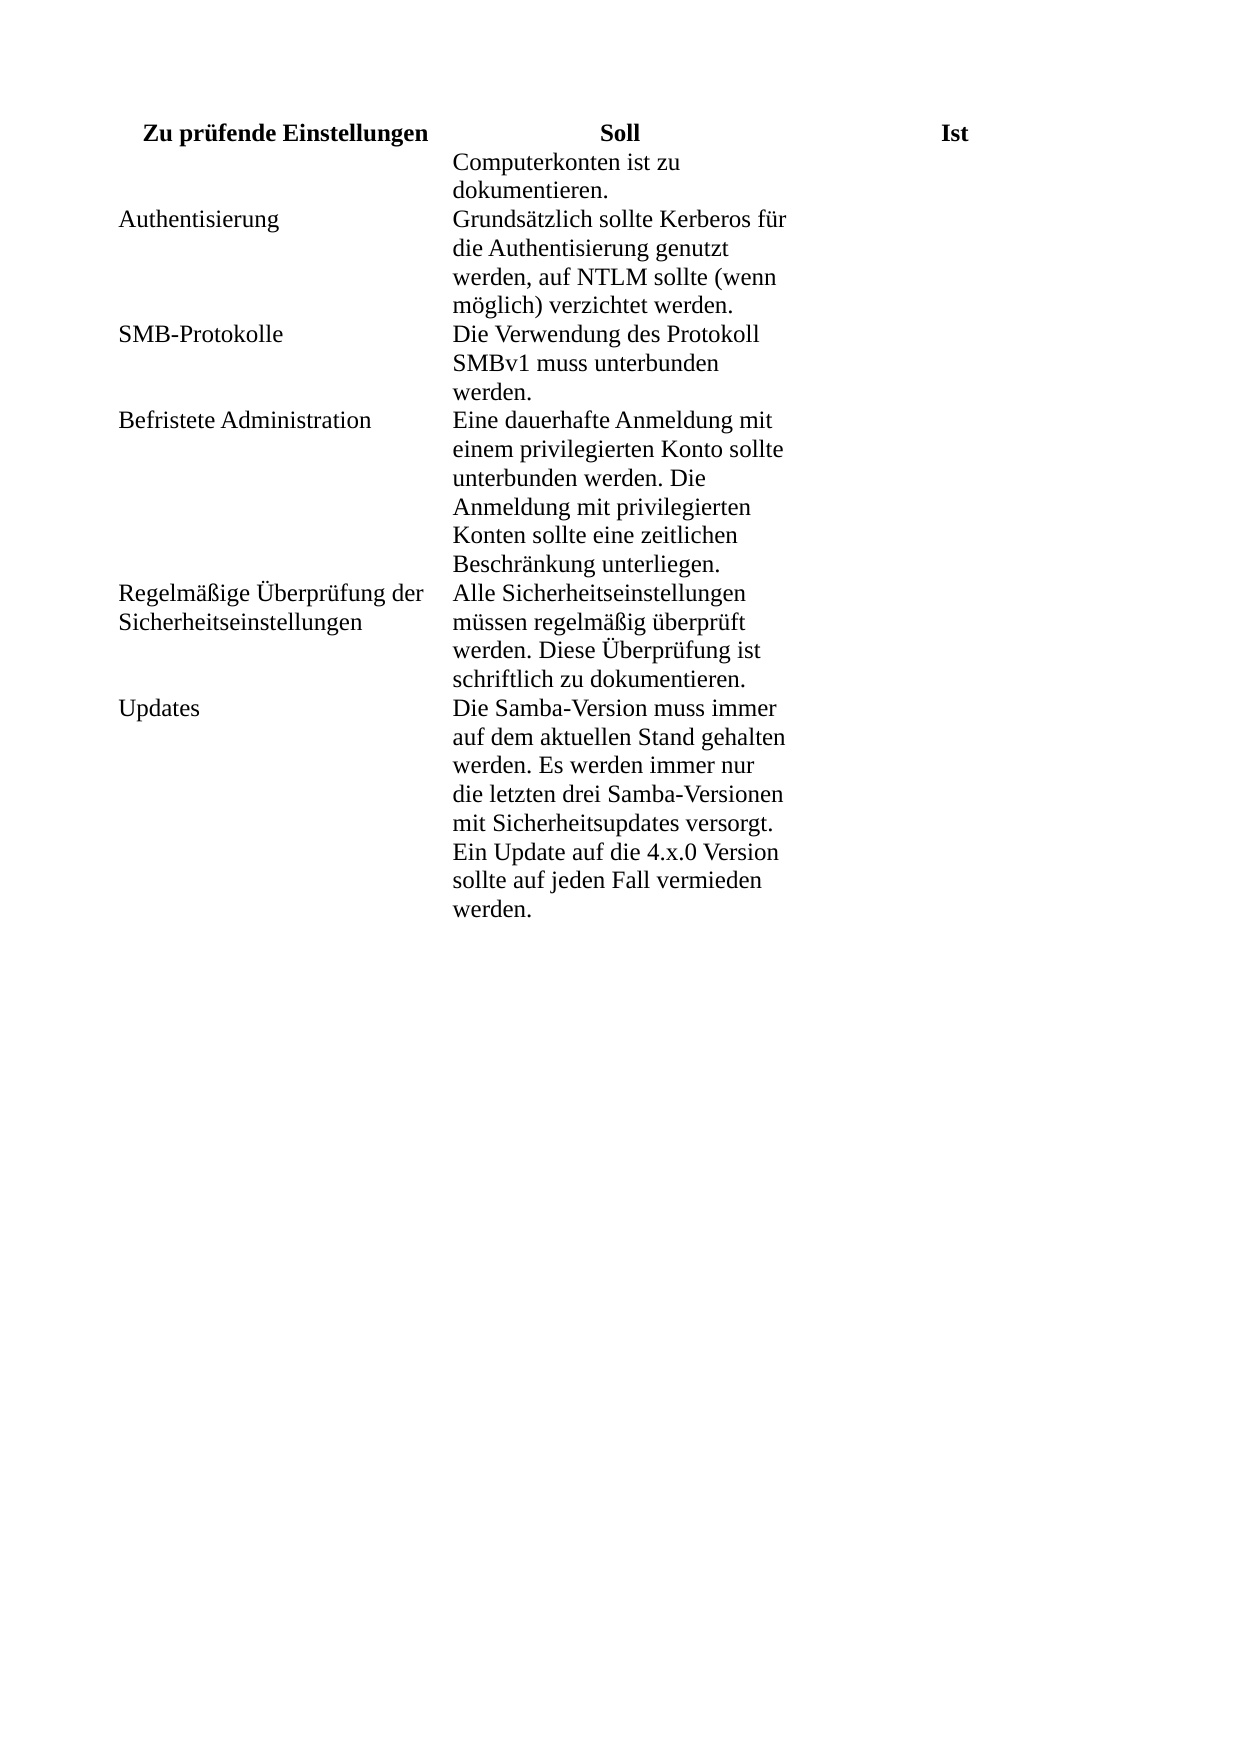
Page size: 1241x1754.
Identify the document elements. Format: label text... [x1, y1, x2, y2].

table_cell [118, 147, 452, 204]
table_cell Alle Sicherheitseinstellungen müssen regelmäßig überprüft werden. Diese Überprüfung ist schriftlich zu dokumentieren. [453, 578, 787, 693]
table_header Soll [453, 118, 787, 147]
table_cell SMB-Protokolle [118, 319, 452, 406]
table_cell [787, 204, 1122, 319]
table_cell [118, 923, 452, 952]
table_cell Grundsätzlich sollte Kerberos für die Authentisierung genutzt werden, auf NTLM sollte (wenn möglich) verzichtet werden. [453, 204, 787, 319]
table_cell [787, 147, 1122, 204]
table_cell Eine dauerhafte Anmeldung mit einem privilegierten Konto sollte unterbunden werden. Die Anmeldung mit privilegierten Konten sollte eine zeitlichen Beschränkung unterliegen. [453, 406, 787, 578]
table_cell Computerkonten ist zu dokumentieren. [453, 147, 787, 204]
table_cell Regelmäßige Überprüfung der Sicherheitseinstellungen [118, 578, 452, 693]
table_cell [453, 923, 787, 952]
table_cell [787, 319, 1122, 406]
table_cell Authentisierung [118, 204, 452, 319]
table_cell [787, 923, 1122, 952]
table_cell Updates [118, 693, 452, 923]
table_cell [787, 406, 1122, 578]
table_cell [787, 578, 1122, 693]
table_cell Die Verwendung des Protokoll SMBv1 muss unterbunden werden. [453, 319, 787, 406]
table_cell [787, 693, 1122, 923]
table_cell Befristete Administration [118, 406, 452, 578]
table_header Ist [787, 118, 1122, 147]
table_header Zu prüfende Einstellungen [118, 118, 452, 147]
table_cell Die Samba-Version muss immer auf dem aktuellen Stand gehalten werden. Es werden immer nur die letzten drei Samba-Versionen mit Sicherheitsupdates versorgt. Ein Update auf die 4.x.0 Version sollte auf jeden Fall vermieden werden. [453, 693, 787, 923]
